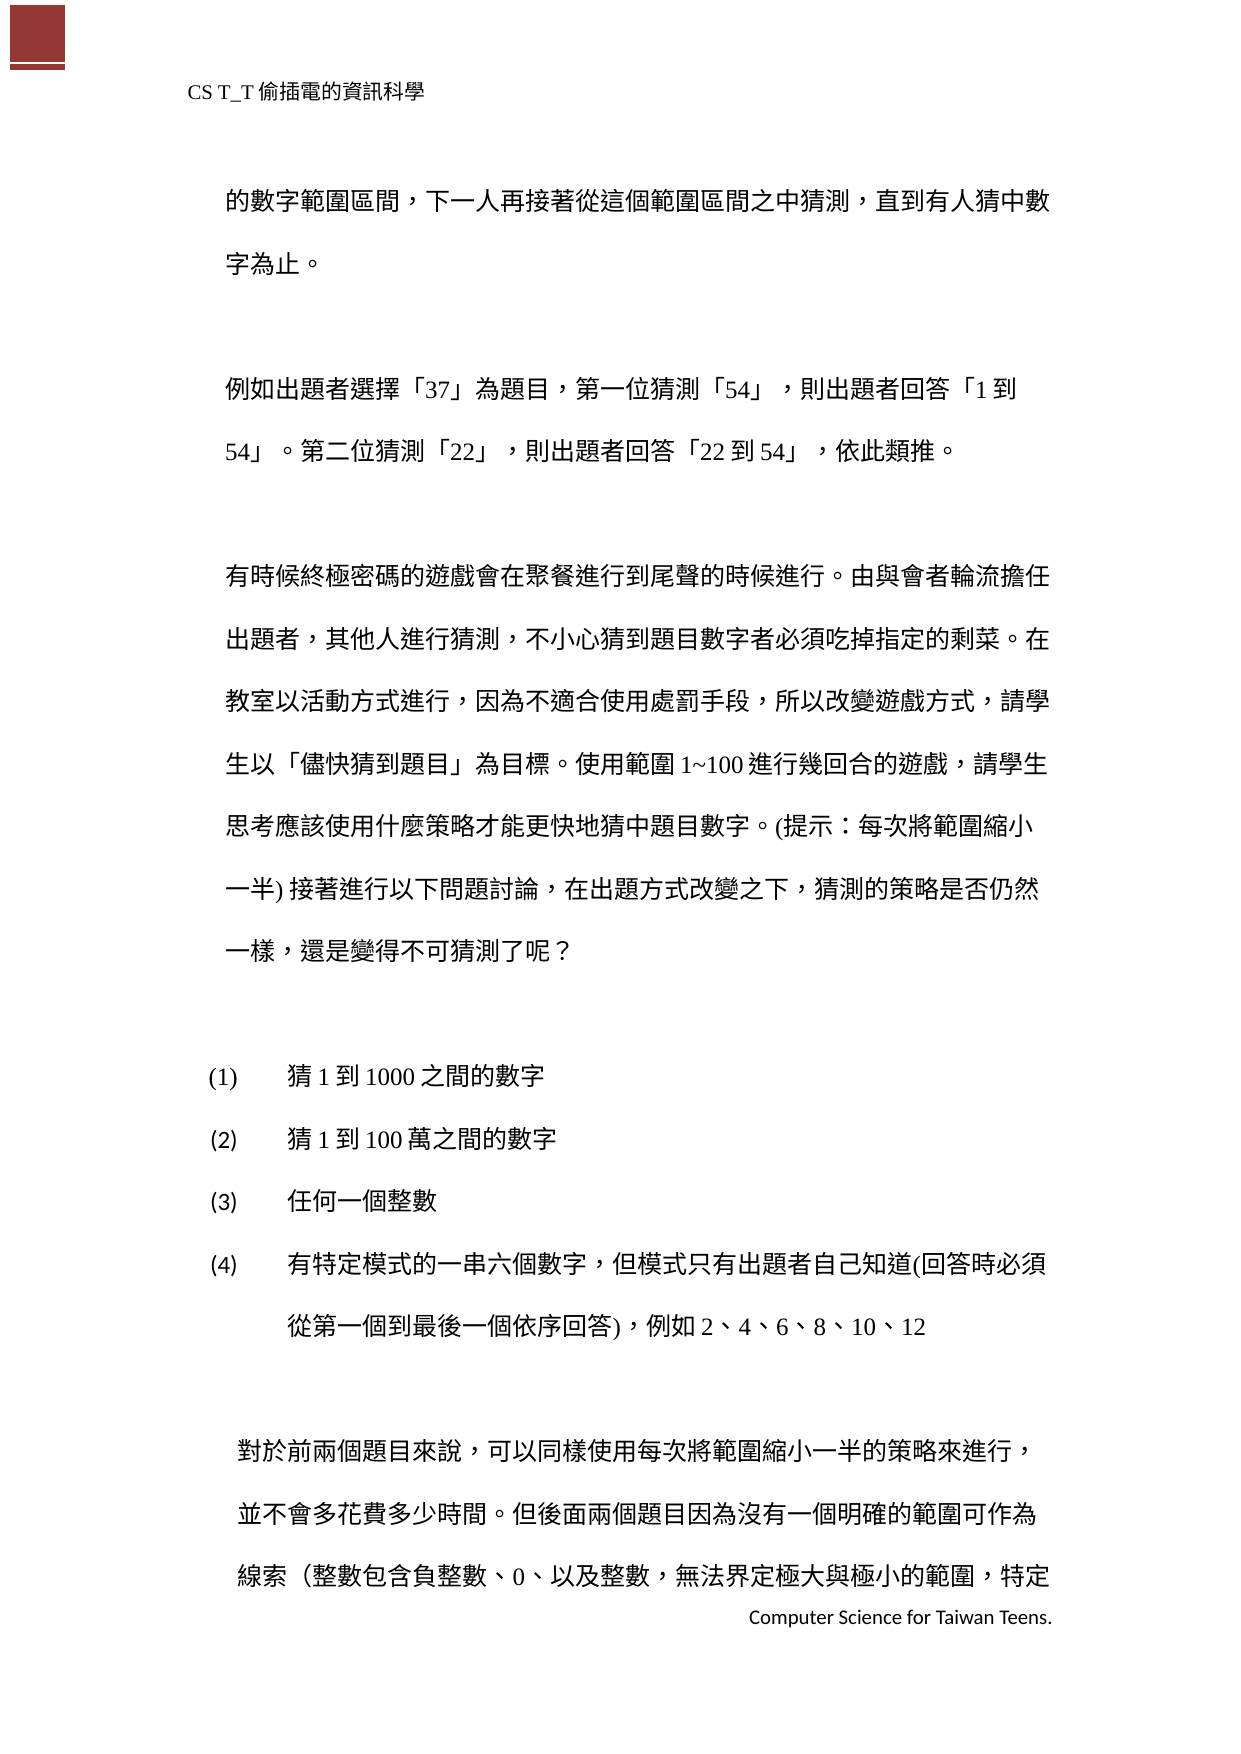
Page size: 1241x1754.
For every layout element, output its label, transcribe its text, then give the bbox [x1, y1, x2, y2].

list 任何一個整數 [237, 1158, 1053, 1221]
text 例如出題者選擇「37」為題目，第一位猜測「54」，則出題者回答「1到54」。第二位猜測「22」，則出題者回答「22到54」，依此類推。 [225, 346, 1053, 471]
text 對於前兩個題目來說，可以同樣使用每次將範圍縮小一半的策略來進行，並不會多花費多少時間。但後面兩個題目因為沒有一個明確的範圍可作為線索（整數包含負整數、0、以及整數，無法界定極大與極小的範圍，特定 [237, 1408, 1053, 1596]
list 有特定模式的一串六個數字，但模式只有出題者自己知道(回答時必須從第一個到最後一個依序回答)，例如2、4、6、8、10、12 [237, 1221, 1053, 1346]
list 猜1到100萬之間的數字 [237, 1096, 1053, 1158]
list 猜1到1000之間的數字 [237, 1033, 1053, 1096]
text 有時候終極密碼的遊戲會在聚餐進行到尾聲的時候進行。由與會者輪流擔任出題者，其他人進行猜測，不小心猜到題目數字者必須吃掉指定的剩菜。在教室以活動方式進行，因為不適合使用處罰手段，所以改變遊戲方式，請學生以「儘快猜到題目」為目標。使用範圍1~100進行幾回合的遊戲，請學生思考應該使用什麼策略才能更快地猜中題目數字。(提示：每次將範圍縮小一半) 接著進行以下問題討論，在出題方式改變之下，猜測的策略是否仍然一樣，還是變得不可猜測了呢？ [225, 533, 1053, 971]
text 的數字範圍區間，下一人再接著從這個範圍區間之中猜測，直到有人猜中數字為止。 [225, 158, 1053, 283]
